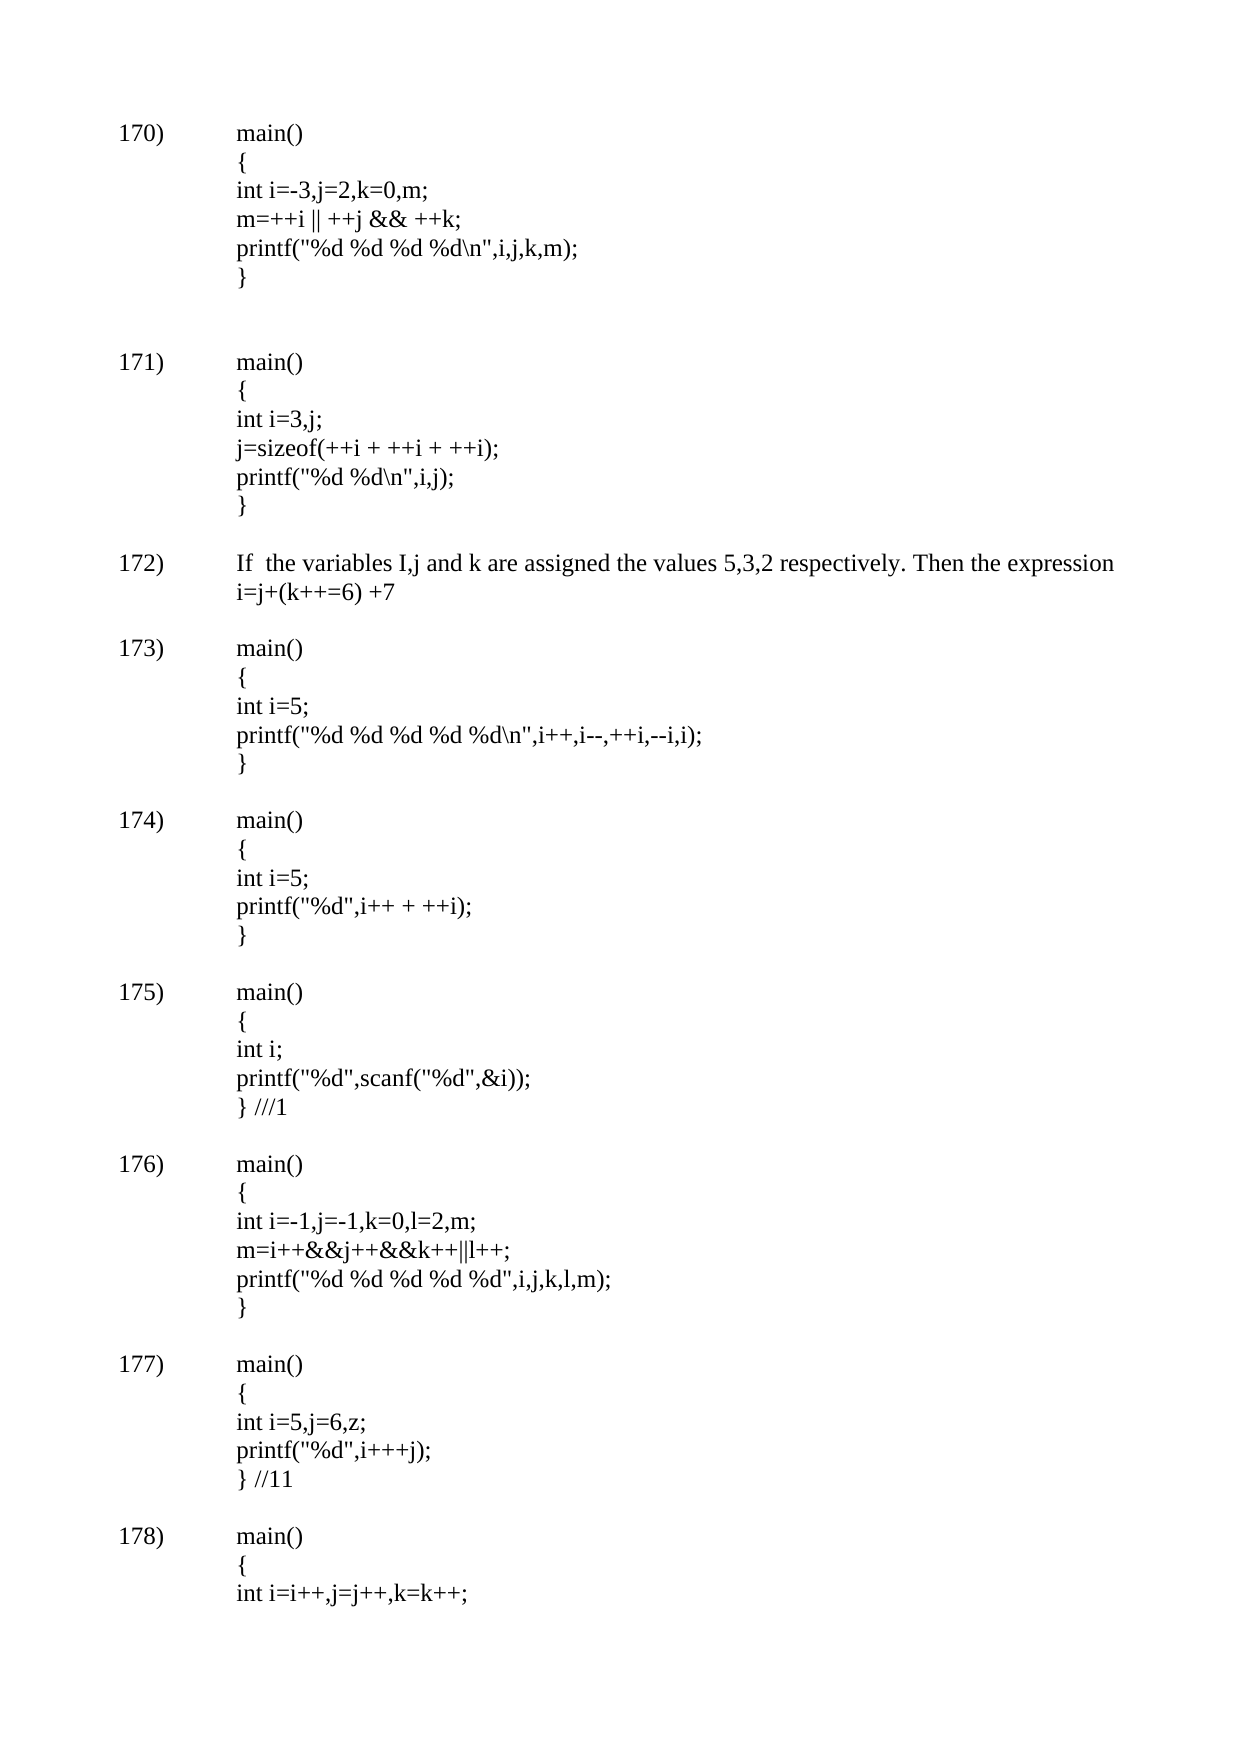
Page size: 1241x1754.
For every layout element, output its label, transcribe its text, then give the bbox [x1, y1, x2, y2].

text m=i++&&j++&&k++||l++; [118, 1235, 1122, 1264]
text { [118, 834, 1122, 863]
text int i=5,j=6,z; [118, 1407, 1122, 1436]
text int i=i++,j=j++,k=k++; [118, 1578, 1122, 1607]
text } [118, 920, 1122, 949]
text { [118, 1550, 1122, 1578]
text } //11 [118, 1464, 1122, 1493]
text printf("%d",scanf("%d",&i)); [118, 1063, 1122, 1092]
text printf("%d %d %d %d\n",i,j,k,m); [118, 233, 1122, 262]
text printf("%d %d\n",i,j); [118, 462, 1122, 490]
text { [118, 147, 1122, 176]
text } [118, 748, 1122, 777]
text } [118, 1292, 1122, 1321]
text m=++i || ++j && ++k; [118, 204, 1122, 233]
text int i=5; [118, 863, 1122, 891]
text 172) If the variables I,j and k are assigned the values 5,3,2 respectively. Then the expression [118, 548, 1122, 577]
text printf("%d %d %d %d %d\n",i++,i--,++i,--i,i); [118, 720, 1122, 748]
text { [118, 662, 1122, 691]
text { [118, 1177, 1122, 1206]
text int i=-1,j=-1,k=0,l=2,m; [118, 1206, 1122, 1235]
text j=sizeof(++i + ++i + ++i); [118, 433, 1122, 462]
text int i; [118, 1034, 1122, 1063]
text 178) main() [118, 1521, 1122, 1550]
text int i=-3,j=2,k=0,m; [118, 176, 1122, 204]
text int i=5; [118, 691, 1122, 720]
text i=j+(k++=6) +7 [118, 577, 1122, 605]
text { [118, 375, 1122, 404]
text 177) main() [118, 1349, 1122, 1378]
text 173) main() [118, 633, 1122, 662]
text } [118, 262, 1122, 291]
text printf("%d",i++ + ++i); [118, 891, 1122, 920]
text { [118, 1006, 1122, 1034]
text printf("%d %d %d %d %d",i,j,k,l,m); [118, 1264, 1122, 1292]
text } [118, 490, 1122, 519]
text } ///1 [118, 1092, 1122, 1121]
text 170) main() [118, 118, 1122, 147]
text 171) main() [118, 347, 1122, 375]
text 175) main() [118, 977, 1122, 1006]
text { [118, 1378, 1122, 1407]
text int i=3,j; [118, 404, 1122, 433]
text printf("%d",i+++j); [118, 1436, 1122, 1464]
text 176) main() [118, 1149, 1122, 1177]
text 174) main() [118, 805, 1122, 834]
